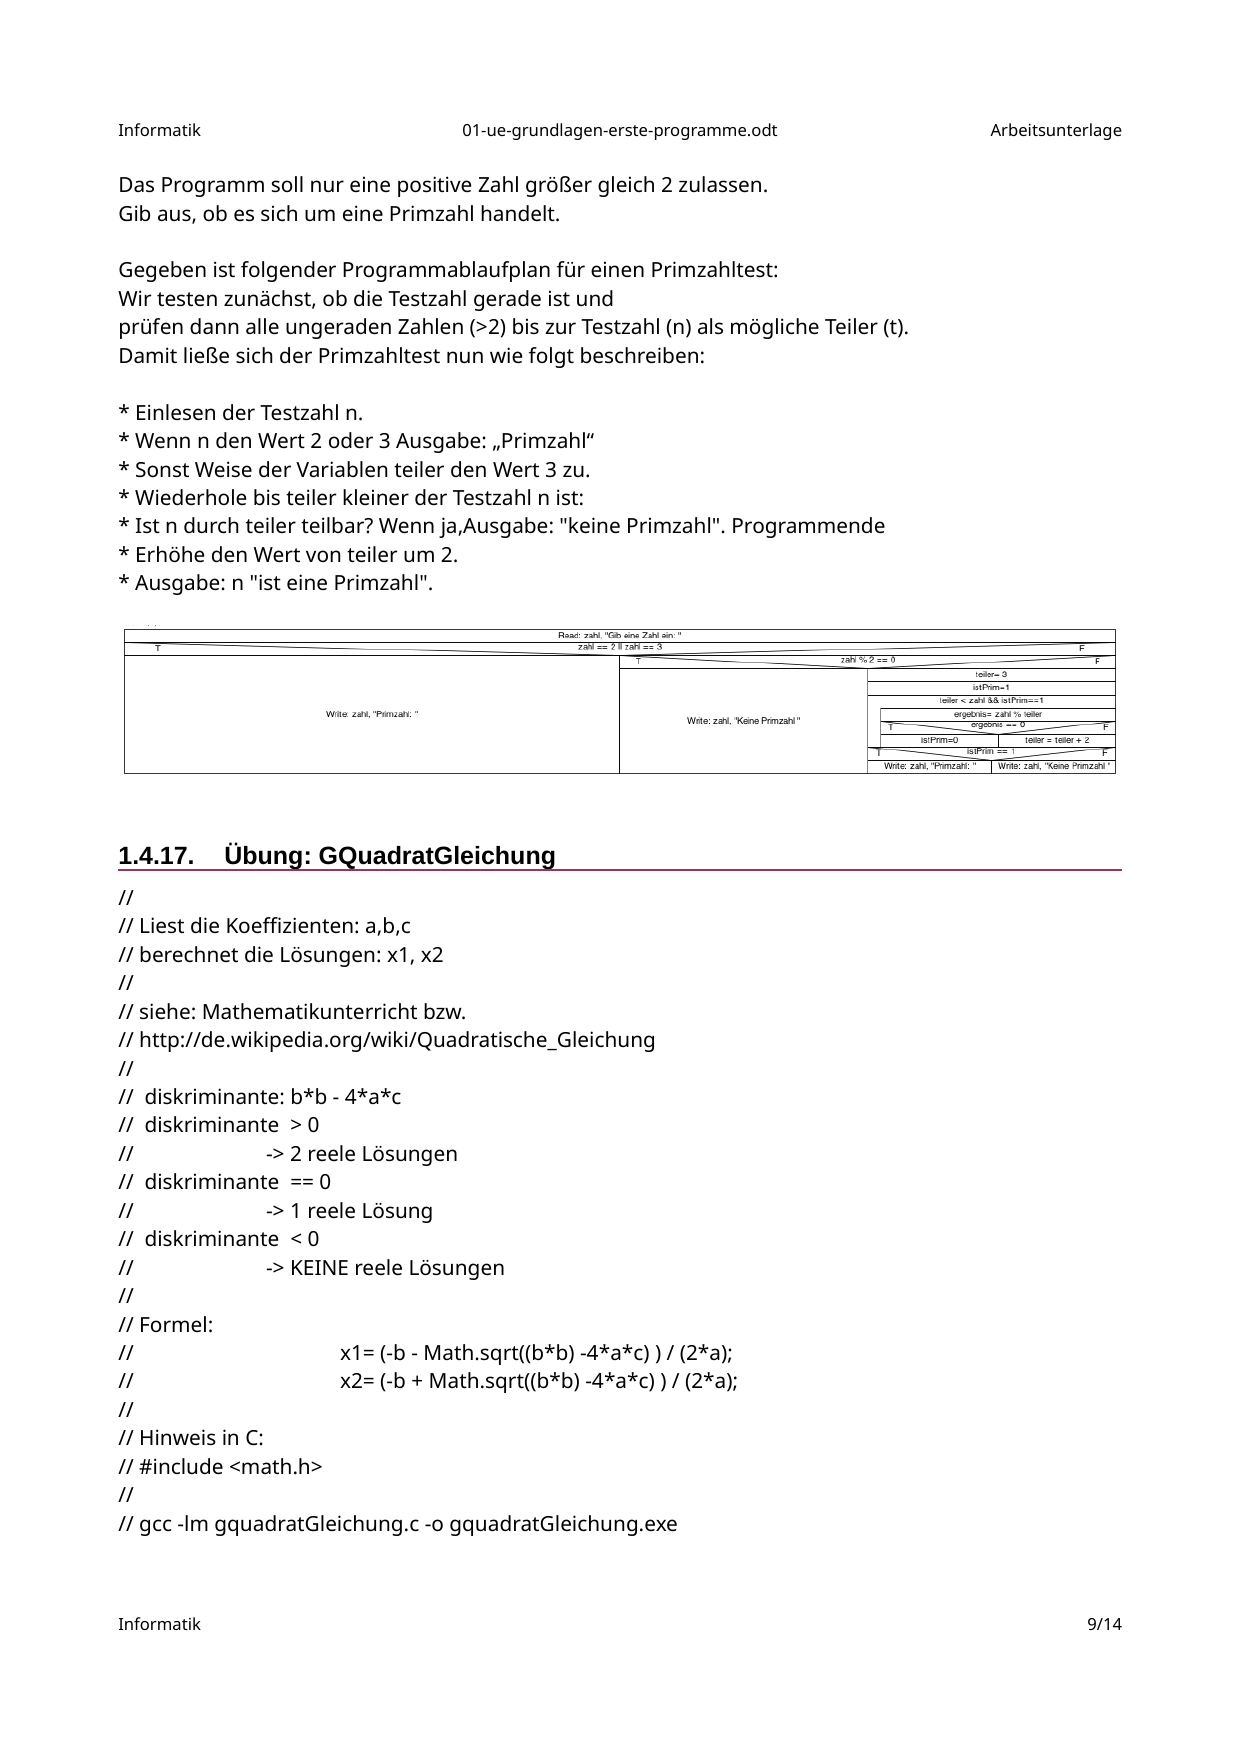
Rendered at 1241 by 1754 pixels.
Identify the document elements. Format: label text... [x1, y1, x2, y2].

text // #include <math.h> [118, 1452, 1122, 1480]
text // -> KEINE reele Lösungen [118, 1253, 1122, 1281]
text // -> 2 reele Lösungen [118, 1139, 1122, 1167]
text Wir testen zunächst, ob die Testzahl gerade ist und [118, 284, 1122, 312]
text Damit ließe sich der Primzahltest nun wie folgt beschreiben: [118, 341, 1122, 369]
text // diskriminante > 0 [118, 1111, 1122, 1139]
text // [118, 1281, 1122, 1310]
text // gcc -lm gquadratGleichung.c -o gquadratGleichung.exe [118, 1509, 1122, 1537]
text * Erhöhe den Wert von teiler um 2. [118, 540, 1122, 568]
text Das Programm soll nur eine positive Zahl größer gleich 2 zulassen. [118, 170, 1122, 199]
text // diskriminante < 0 [118, 1224, 1122, 1253]
text // http://de.wikipedia.org/wiki/Quadratische_Gleichung [118, 1025, 1122, 1054]
text // x2= (-b + Math.sqrt((b*b) -4*a*c) ) / (2*a); [118, 1367, 1122, 1395]
text // -> 1 reele Lösung [118, 1196, 1122, 1224]
text // Liest die Koeffizienten: a,b,c [118, 912, 1122, 940]
text prüfen dann alle ungeraden Zahlen (>2) bis zur Testzahl (n) als mögliche Teiler (t). [118, 312, 1122, 341]
text * Wiederhole bis teiler kleiner der Testzahl n ist: [118, 483, 1122, 512]
text Gegeben ist folgender Programmablaufplan für einen Primzahltest: [118, 256, 1122, 284]
text // diskriminante == 0 [118, 1167, 1122, 1196]
picture [118, 625, 1122, 775]
text // [118, 1395, 1122, 1423]
text // x1= (-b - Math.sqrt((b*b) -4*a*c) ) / (2*a); [118, 1338, 1122, 1367]
text Gib aus, ob es sich um eine Primzahl handelt. [118, 199, 1122, 227]
text * Ist n durch teiler teilbar? Wenn ja,Ausgabe: "keine Primzahl". Programmende [118, 512, 1122, 540]
text * Wenn n den Wert 2 oder 3 Ausgabe: „Primzahl“ [118, 426, 1122, 455]
text * Sonst Weise der Variablen teiler den Wert 3 zu. [118, 455, 1122, 483]
text // [118, 1054, 1122, 1082]
text // [118, 968, 1122, 997]
text * Ausgabe: n "ist eine Primzahl". [118, 568, 1122, 597]
subtitle Übung: GQuadratGleichung [118, 841, 1122, 869]
text * Einlesen der Testzahl n. [118, 398, 1122, 426]
text // Hinweis in C: [118, 1423, 1122, 1452]
text // [118, 1480, 1122, 1509]
text // berechnet die Lösungen: x1, x2 [118, 940, 1122, 968]
text // siehe: Mathematikunterricht bzw. [118, 997, 1122, 1025]
text // Formel: [118, 1310, 1122, 1338]
text // diskriminante: b*b - 4*a*c [118, 1082, 1122, 1111]
text // [118, 883, 1122, 912]
